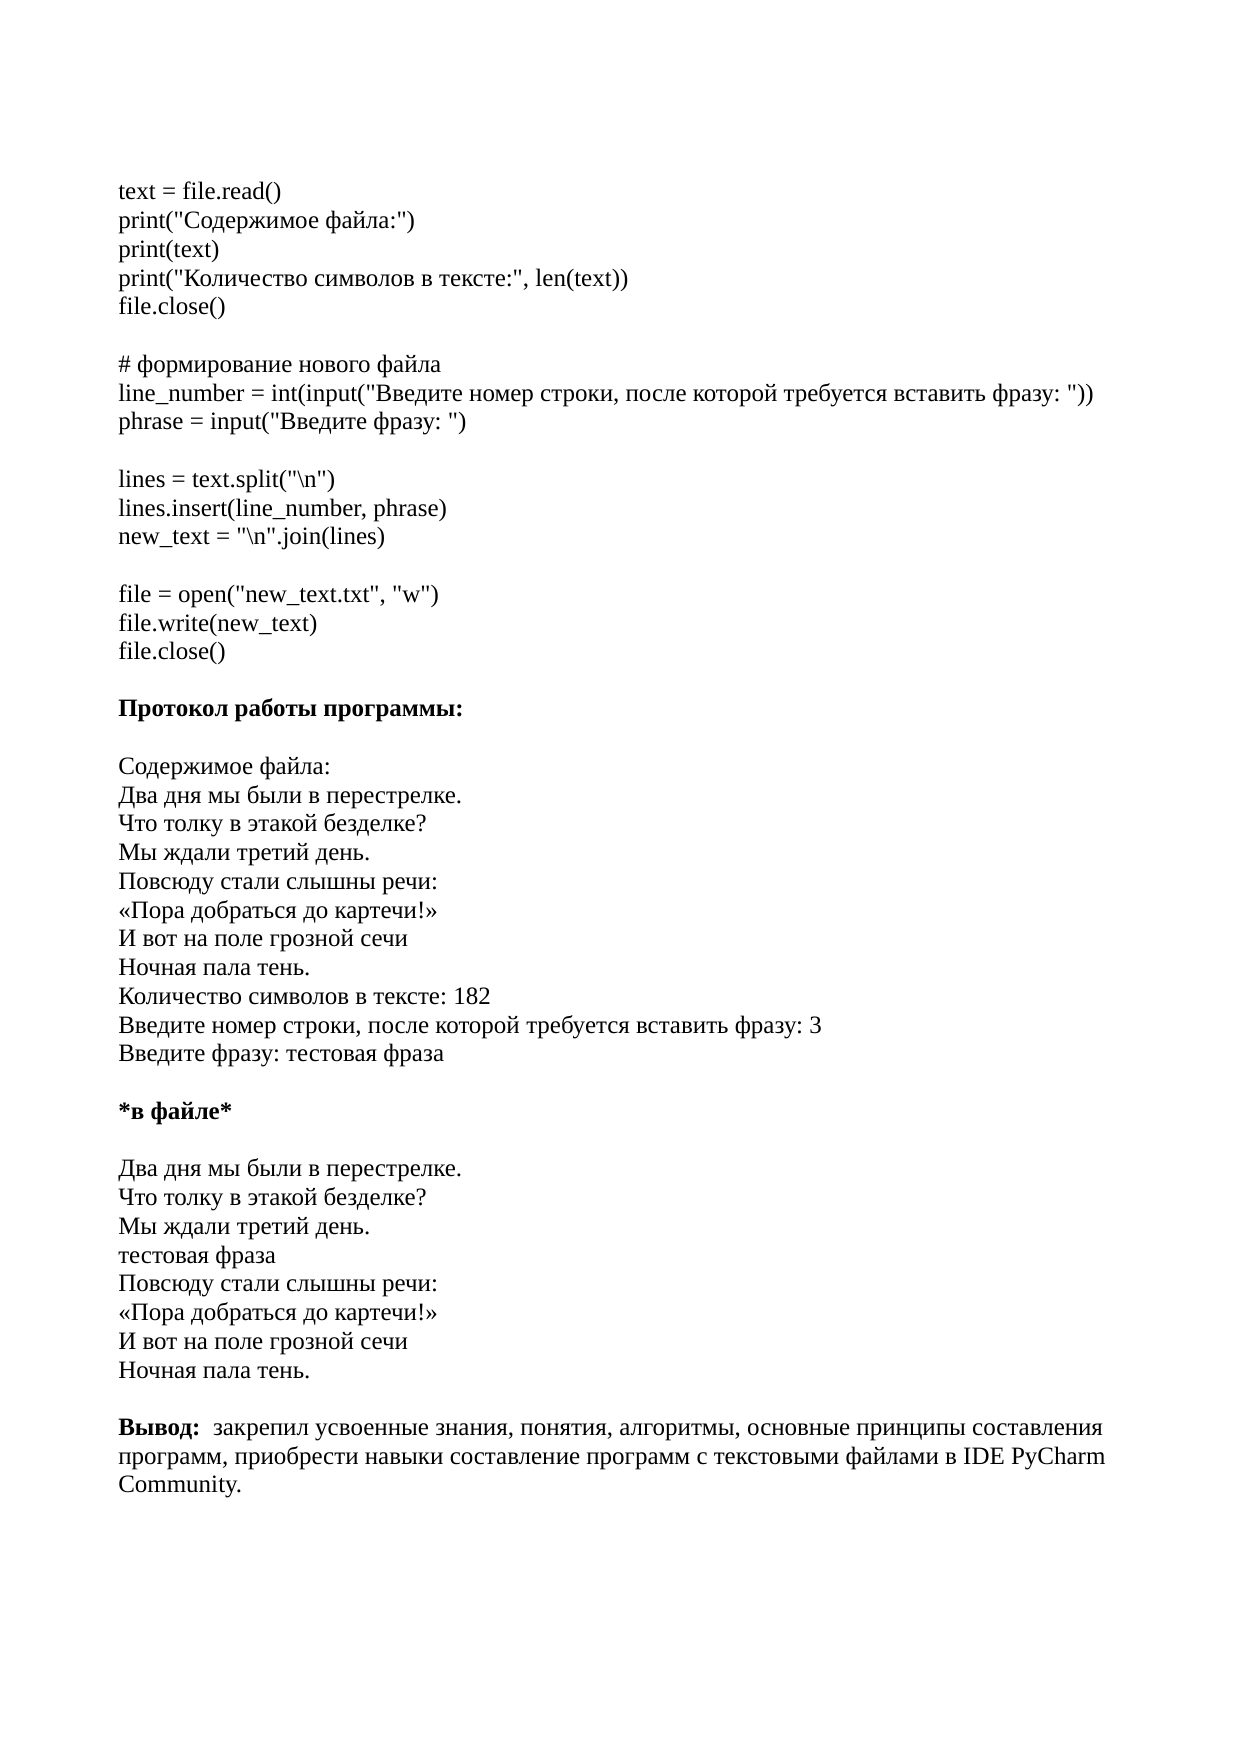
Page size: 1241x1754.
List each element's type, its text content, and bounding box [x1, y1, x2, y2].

text print(text) [118, 234, 1122, 263]
text Протокол работы программы: [118, 693, 1122, 722]
text Что толку в этакой безделке? [118, 808, 1122, 837]
text Два дня мы были в перестрелке. [118, 780, 1122, 808]
text file.close() [118, 636, 1122, 665]
text Количество символов в тексте: 182 [118, 981, 1122, 1010]
text Введите номер строки, после которой требуется вставить фразу: 3 [118, 1010, 1122, 1038]
text new_text = "\n".join(lines) [118, 521, 1122, 550]
text print("Количество символов в тексте:", len(text)) [118, 263, 1122, 291]
text line_number = int(input("Введите номер строки, после которой требуется вставить фразу: ")) [118, 378, 1122, 406]
text *в файле* [118, 1096, 1122, 1125]
text lines.insert(line_number, phrase) [118, 493, 1122, 521]
text phrase = input("Введите фразу: ") [118, 406, 1122, 435]
text Повсюду стали слышны речи: [118, 1268, 1122, 1297]
text Ночная пала тень. [118, 1355, 1122, 1383]
text # формирование нового файла [118, 349, 1122, 378]
text Повсюду стали слышны речи: [118, 866, 1122, 895]
text Введите фразу: тестовая фраза [118, 1038, 1122, 1067]
text Что толку в этакой безделке? [118, 1182, 1122, 1211]
text file.write(new_text) [118, 608, 1122, 636]
text Содержимое файла: [118, 751, 1122, 780]
text И вот на поле грозной сечи [118, 1326, 1122, 1355]
text Мы ждали третий день. [118, 1211, 1122, 1240]
text file.close() [118, 291, 1122, 320]
text тестовая фраза [118, 1240, 1122, 1268]
text «Пора добраться до картечи!» [118, 895, 1122, 923]
text Ночная пала тень. [118, 952, 1122, 981]
text lines = text.split("\n") [118, 464, 1122, 493]
text file = open("new_text.txt", "w") [118, 579, 1122, 608]
text text = file.read() [118, 176, 1122, 205]
text «Пора добраться до картечи!» [118, 1297, 1122, 1326]
text Вывод: закрепил усвоенные знания, понятия, алгоритмы, основные принципы составления программ, приобрести навыки составление программ с текстовыми файлами в IDE PyCharm Community. [118, 1412, 1122, 1498]
text И вот на поле грозной сечи [118, 923, 1122, 952]
text print("Содержимое файла:") [118, 205, 1122, 234]
text Два дня мы были в перестрелке. [118, 1153, 1122, 1182]
text Мы ждали третий день. [118, 837, 1122, 866]
